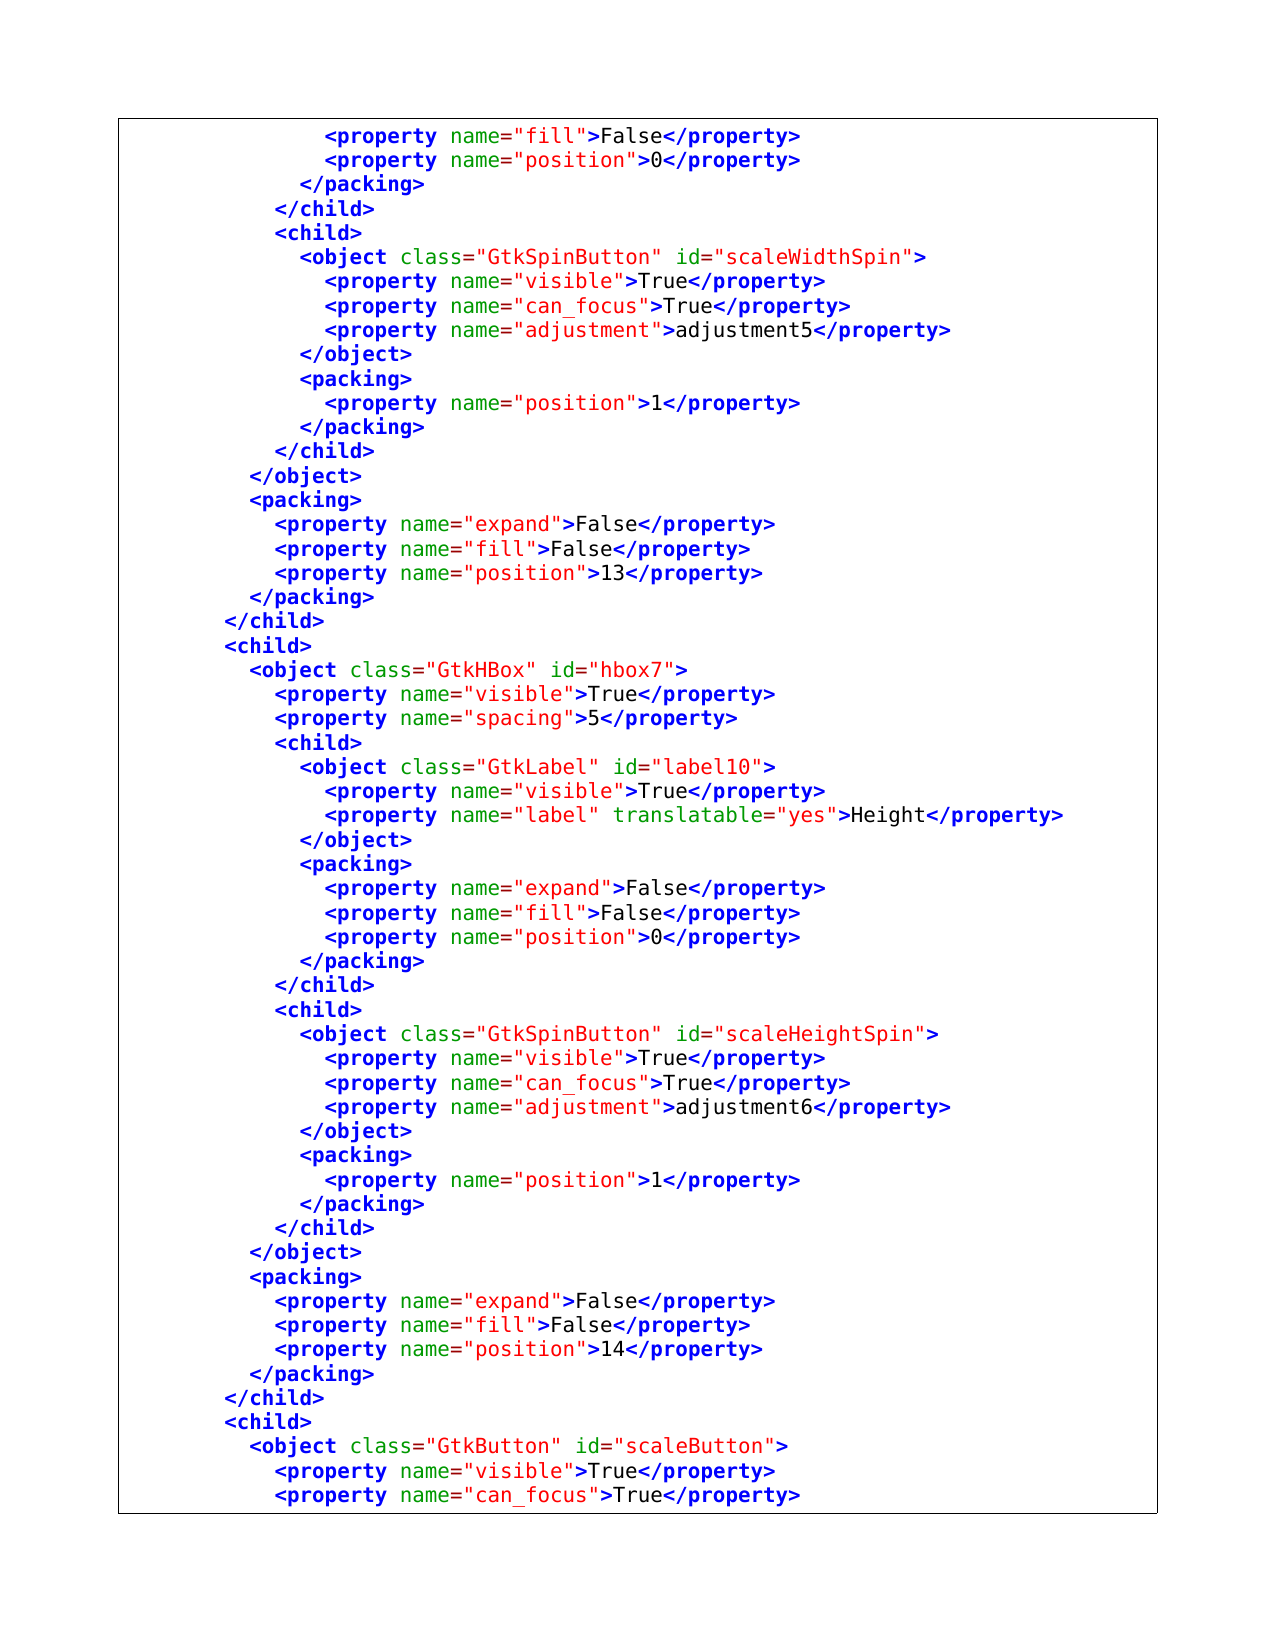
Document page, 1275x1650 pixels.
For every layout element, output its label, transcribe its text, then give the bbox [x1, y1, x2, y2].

table_header <property name="fill">False</property> <property name="position">0</property> </packing> </child> <child> <object class="GtkSpinButton" id="scaleWidthSpin"> <property name="visible">True</property> <property name="can_focus">True</property> <property name="adjustment">adjustment5</property> </object> <packing> <property name="position">1</property> </packing> </child> </object> <packing> <property name="expand">False</property> <property name="fill">False</property> <property name="position">13</property> </packing> </child> <child> <object class="GtkHBox" id="hbox7"> <property name="visible">True</property> <property name="spacing">5</property> <child> <object class="GtkLabel" id="label10"> <property name="visible">True</property> <property name="label" translatable="yes">Height</property> </object> <packing> <property name="expand">False</property> <property name="fill">False</property> <property name="position">0</property> </packing> </child> <child> <object class="GtkSpinButton" id="scaleHeightSpin"> <property name="visible">True</property> <property name="can_focus">True</property> <property name="adjustment">adjustment6</property> </object> <packing> <property name="position">1</property> </packing> </child> </object> <packing> <property name="expand">False</property> <property name="fill">False</property> <property name="position">14</property> </packing> </child> <child> <object class="GtkButton" id="scaleButton"> <property name="visible">True</property> <property name="can_focus">True</property> [119, 119, 1157, 1513]
